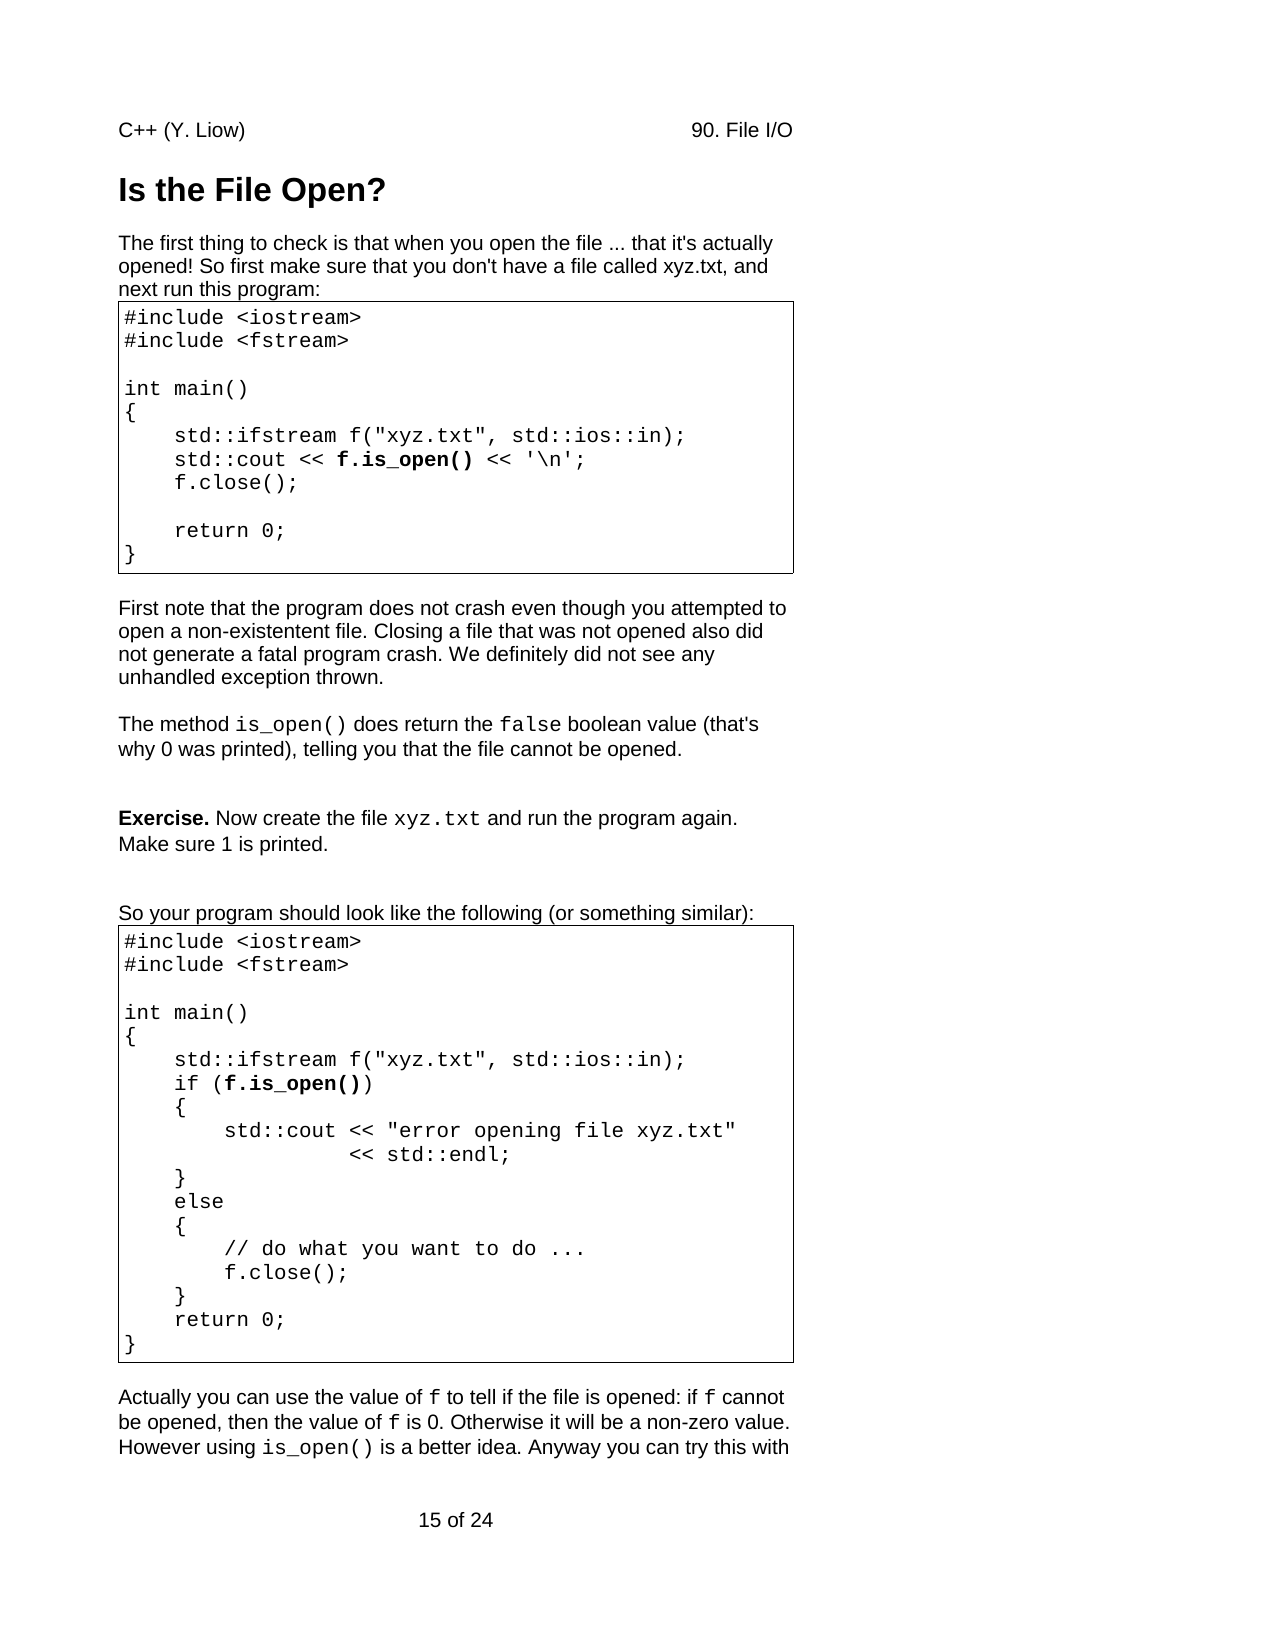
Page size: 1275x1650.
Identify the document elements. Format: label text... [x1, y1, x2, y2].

text First note that the program does not crash even though you attempted to open a non-existentent file. Closing a file that was not opened also did not generate a fatal program crash. We definitely did not see any unhandled exception thrown. [118, 596, 793, 689]
text Is the File Open? [118, 171, 793, 208]
table_header #include <iostream> #include <fstream> int main() { std::ifstream f("xyz.txt", std::ios::in); std::cout << f.is_open() << '\n'; f.close(); return 0; } [119, 302, 793, 573]
table_header #include <iostream> #include <fstream> int main() { std::ifstream f("xyz.txt", std::ios::in); if (f.is_open()) { std::cout << "error opening file xyz.txt" << std::endl; } else { // do what you want to do ... f.close(); } return 0; } [119, 926, 793, 1362]
text The first thing to check is that when you open the file ... that it's actually opened! So first make sure that you don't have a file called xyz.txt, and next run this program: [118, 231, 793, 301]
text So your program should look like the following (or something similar): [118, 902, 793, 925]
text The method is_open() does return the false boolean value (that's why 0 was printed), telling you that the file cannot be opened. [118, 712, 793, 761]
text Exercise. Now create the file xyz.txt and run the program again. Make sure 1 is printed. [118, 807, 793, 855]
text Actually you can use the value of f to tell if the file is opened: if f cannot be opened, then the value of f is 0. Otherwise it will be a non-zero value. However using is_open() is a better idea. Anyway you can try this with [118, 1386, 793, 1461]
